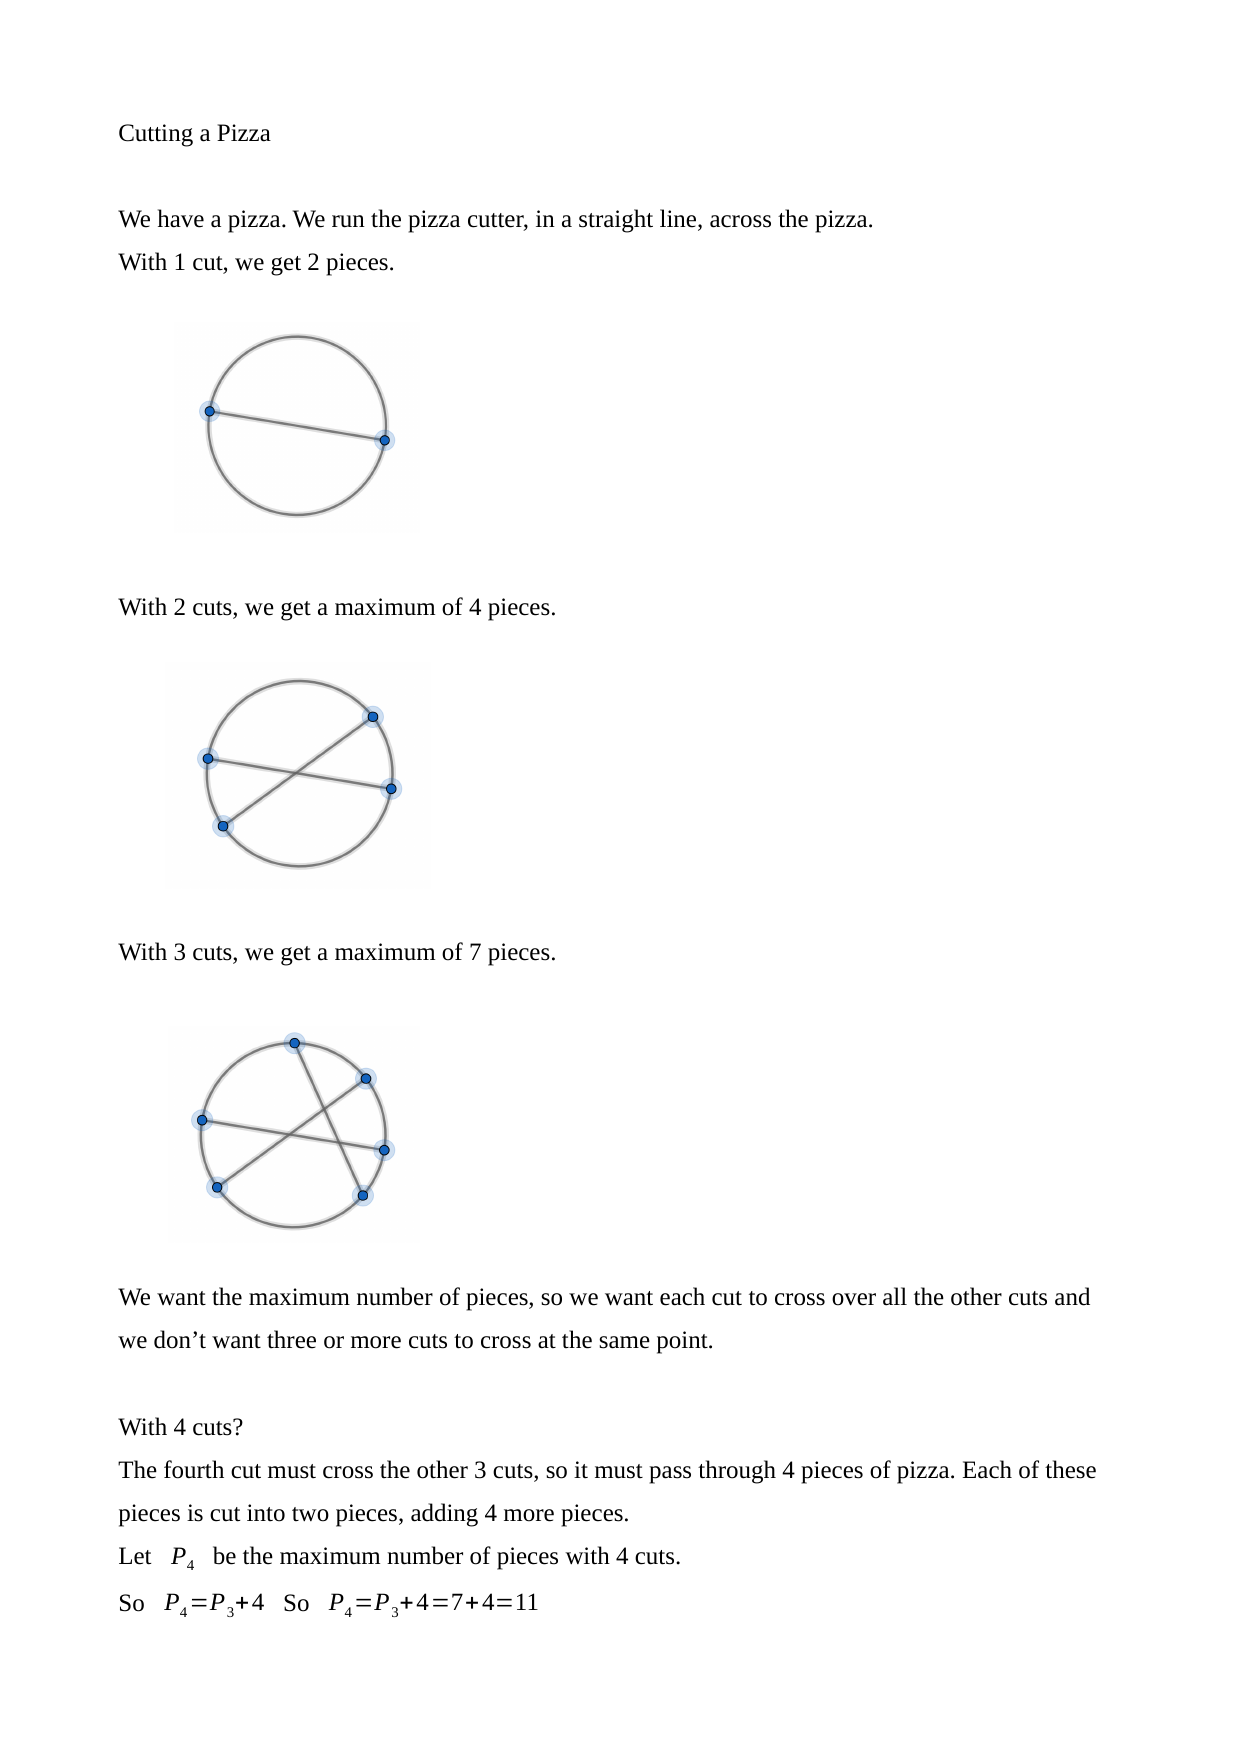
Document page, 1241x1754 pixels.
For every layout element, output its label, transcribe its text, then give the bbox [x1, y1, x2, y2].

text Cutting a Pizza [118, 118, 1122, 147]
picture [167, 1026, 420, 1243]
text We want the maximum number of pieces, so we want each cut to cross over all the other cuts and we don’t want three or more cuts to cross at the same point. [118, 1282, 1122, 1354]
text With 1 cut, we get 2 pieces. [118, 247, 1122, 276]
text We have a pizza. We run the pizza cutter, in a straight line, across the pizza. [118, 204, 1122, 233]
text The fourth cut must cross the other 3 cuts, so it must pass through 4 pieces of pizza. Each of these pieces is cut into two pieces, adding 4 more pieces. [118, 1455, 1122, 1527]
text With 3 cuts, we get a maximum of 7 pieces. [118, 937, 1122, 966]
text With 4 cuts? [118, 1412, 1122, 1441]
text Letbe the maximum number of pieces with 4 cuts. [118, 1541, 1122, 1574]
picture [164, 662, 432, 889]
text SoSo [118, 1588, 1122, 1620]
picture [174, 322, 421, 533]
text With 2 cuts, we get a maximum of 4 pieces. [118, 592, 1122, 621]
